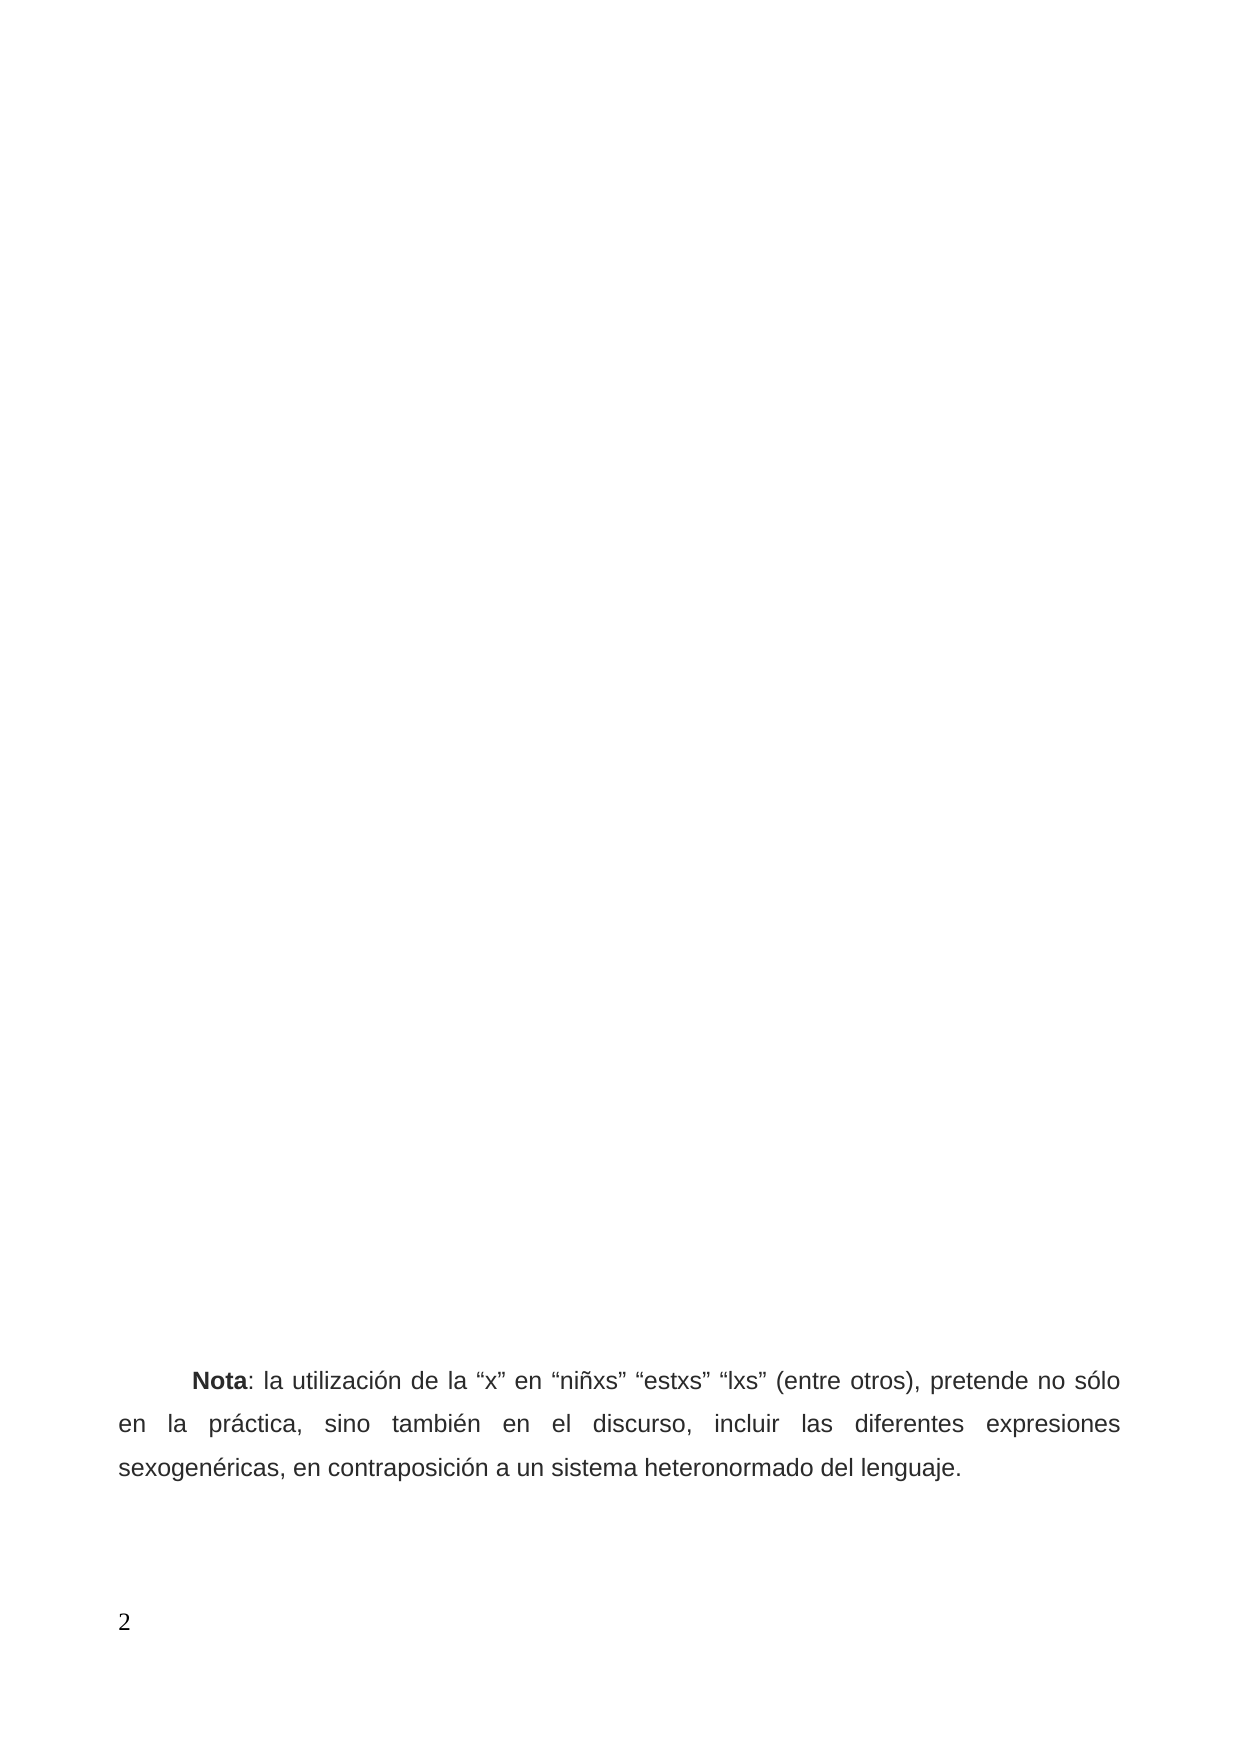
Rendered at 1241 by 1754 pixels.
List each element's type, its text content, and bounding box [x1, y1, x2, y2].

text Nota: la utilización de la “x” en “niñxs” “estxs” “lxs” (entre otros), pretende no sólo en la práctica, sino también en el discurso, incluir las diferentes expresiones sexogenéricas, en contraposición a un sistema heteronormado del lenguaje. [118, 1366, 1123, 1481]
